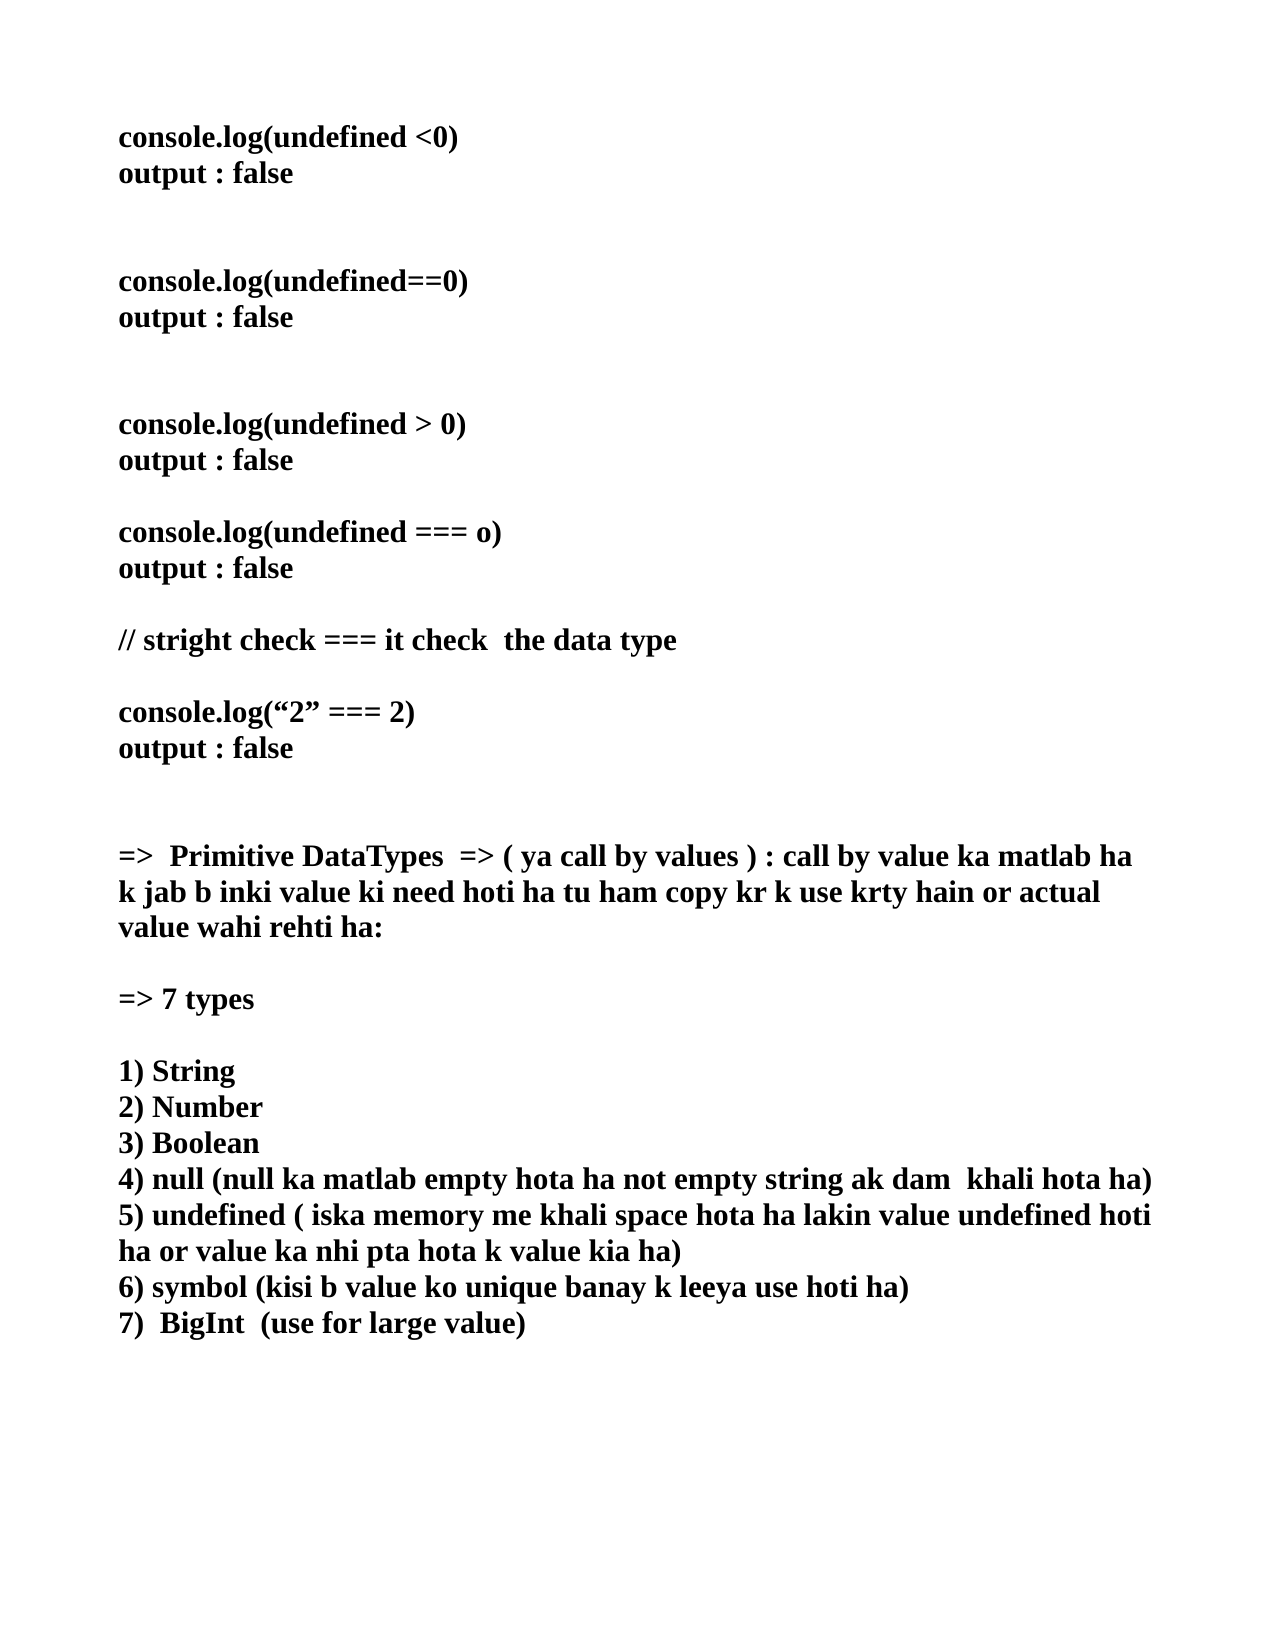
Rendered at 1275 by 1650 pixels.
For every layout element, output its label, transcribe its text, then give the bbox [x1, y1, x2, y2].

text 5) undefined ( iska memory me khali space hota ha lakin value undefined hoti ha or value ka nhi pta hota k value kia ha) [118, 1196, 1157, 1268]
text console.log(undefined <0) [118, 118, 1157, 154]
text 1) String [118, 1052, 1157, 1088]
text 2) Number [118, 1088, 1157, 1124]
text output : false [118, 298, 1157, 334]
text 3) Boolean [118, 1124, 1157, 1160]
text 4) null (null ka matlab empty hota ha not empty string ak dam khali hota ha) [118, 1160, 1157, 1196]
text output : false [118, 154, 1157, 190]
text => 7 types [118, 981, 1157, 1017]
text // stright check === it check the data type [118, 621, 1157, 657]
text output : false [118, 549, 1157, 585]
text console.log(undefined > 0) [118, 406, 1157, 442]
text output : false [118, 729, 1157, 765]
text 6) symbol (kisi b value ko unique banay k leeya use hoti ha) [118, 1268, 1157, 1304]
text console.log(“2” === 2) [118, 693, 1157, 729]
text => Primitive DataTypes => ( ya call by values ) : call by value ka matlab ha k jab b inki value ki need hoti ha tu ham copy kr k use krty hain or actual value wahi rehti ha: [118, 837, 1157, 945]
text console.log(undefined==0) [118, 262, 1157, 298]
text 7) BigInt (use for large value) [118, 1304, 1157, 1340]
text console.log(undefined === o) [118, 513, 1157, 549]
text output : false [118, 442, 1157, 477]
